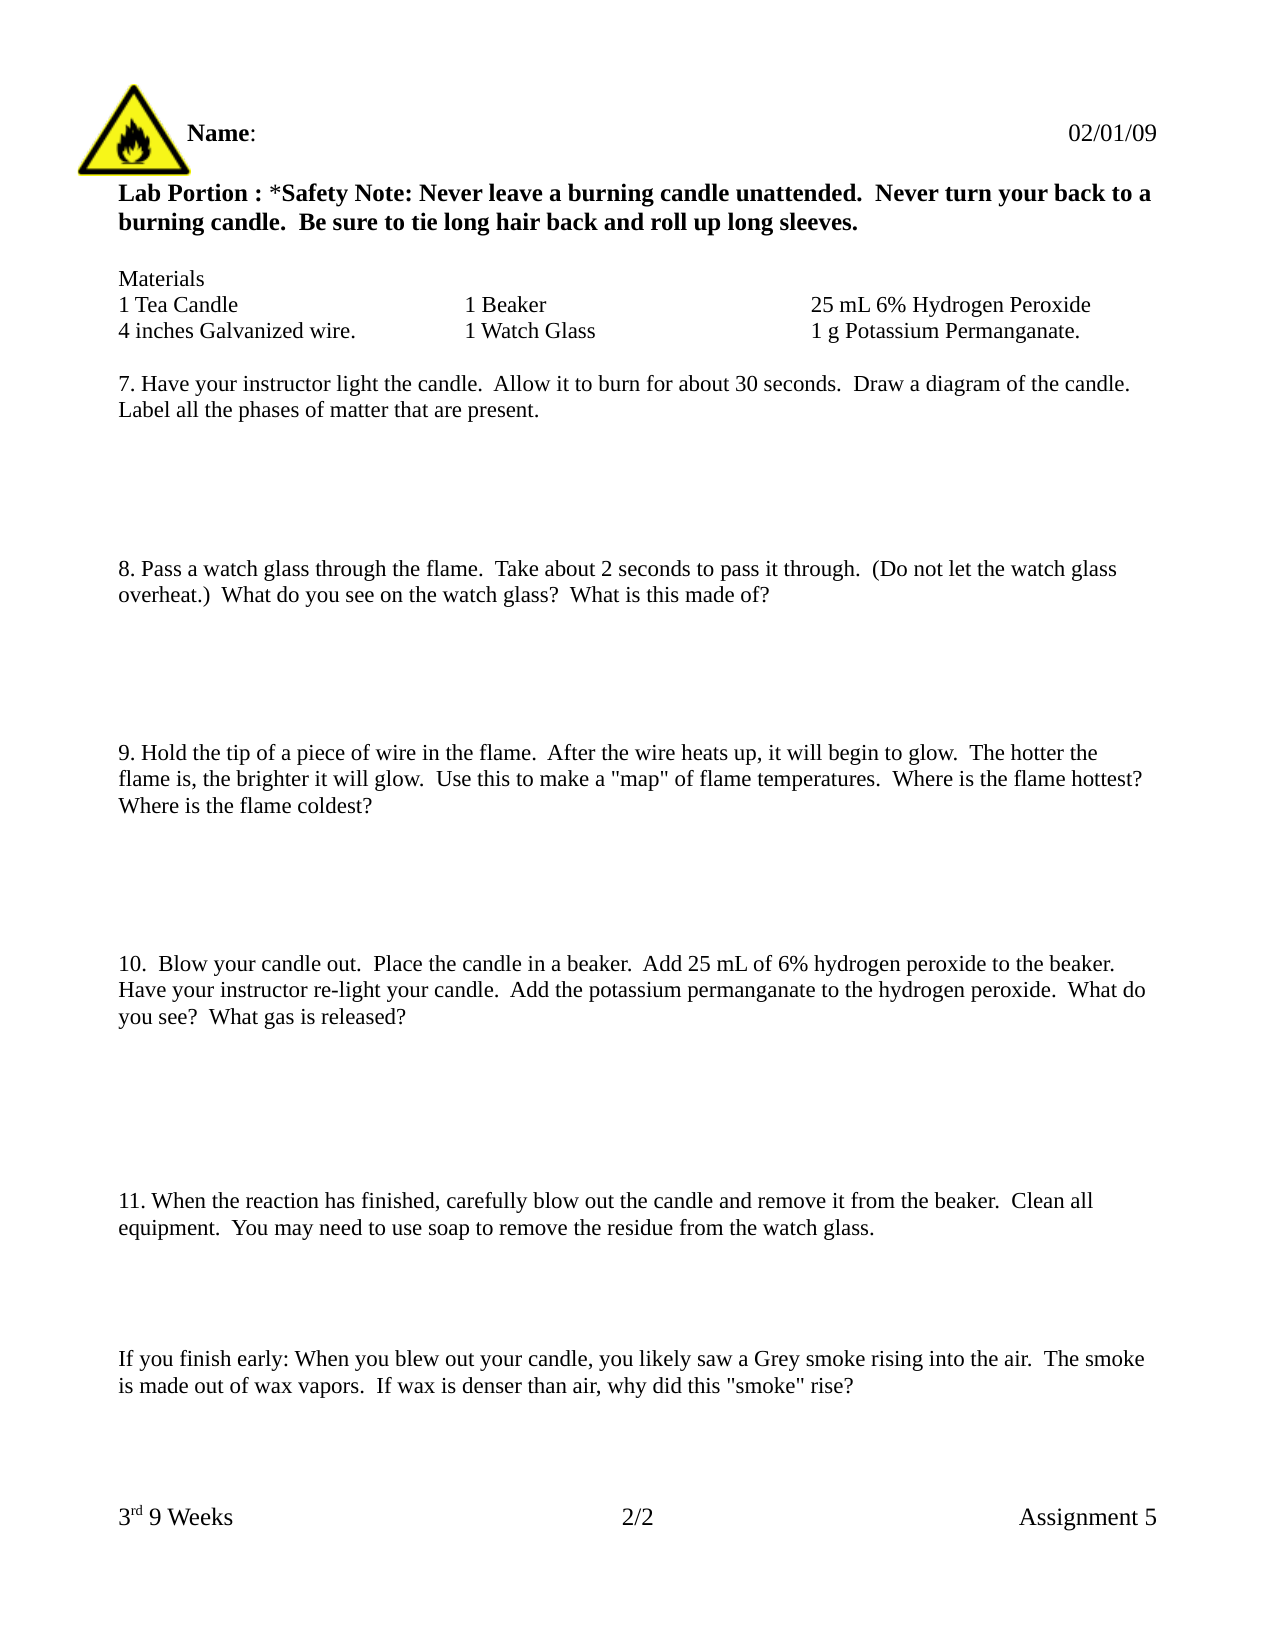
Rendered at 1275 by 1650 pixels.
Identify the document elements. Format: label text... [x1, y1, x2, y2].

text 7. Have your instructor light the candle. Allow it to burn for about 30 seconds. Draw a diagram of the candle. Label all the phases of matter that are present. [118, 370, 1157, 423]
text 1 Watch Glass [464, 317, 811, 344]
text 11. When the reaction has finished, carefully blow out the candle and remove it from the beaker. Clean all equipment. You may need to use soap to remove the residue from the watch glass. [118, 1187, 1157, 1240]
picture [77, 84, 191, 176]
text If you finish early: When you blew out your candle, you likely saw a Grey smoke rising into the air. The smoke is made out of wax vapors. If wax is denser than air, why did this "smoke" rise? [118, 1345, 1157, 1398]
text 4 inches Galvanized wire. [118, 317, 464, 344]
text Lab Portion : *Safety Note: Never leave a burning candle unattended. Never turn your back to a burning candle. Be sure to tie long hair back and roll up long sleeves. [118, 178, 1157, 236]
text 1 Beaker [464, 291, 811, 317]
text Materials [118, 265, 1157, 291]
text 8. Pass a watch glass through the flame. Take about 2 seconds to pass it through. (Do not let the watch glass overheat.) What do you see on the watch glass? What is this made of? [118, 555, 1157, 607]
text 1 Tea Candle [118, 291, 464, 317]
text 25 mL 6% Hydrogen Peroxide [811, 291, 1157, 317]
text 9. Hold the tip of a piece of wire in the flame. After the wire heats up, it will begin to glow. The hotter the flame is, the brighter it will glow. Use this to make a "map" of flame temperatures. Where is the flame hottest? Where is the flame coldest? [118, 739, 1157, 818]
text 10. Blow your candle out. Place the candle in a beaker. Add 25 mL of 6% hydrogen peroxide to the beaker. Have your instructor re-light your candle. Add the potassium permanganate to the hydrogen peroxide. What do you see? What gas is released? [118, 950, 1157, 1029]
text 1 g Potassium Permanganate. [811, 317, 1157, 344]
